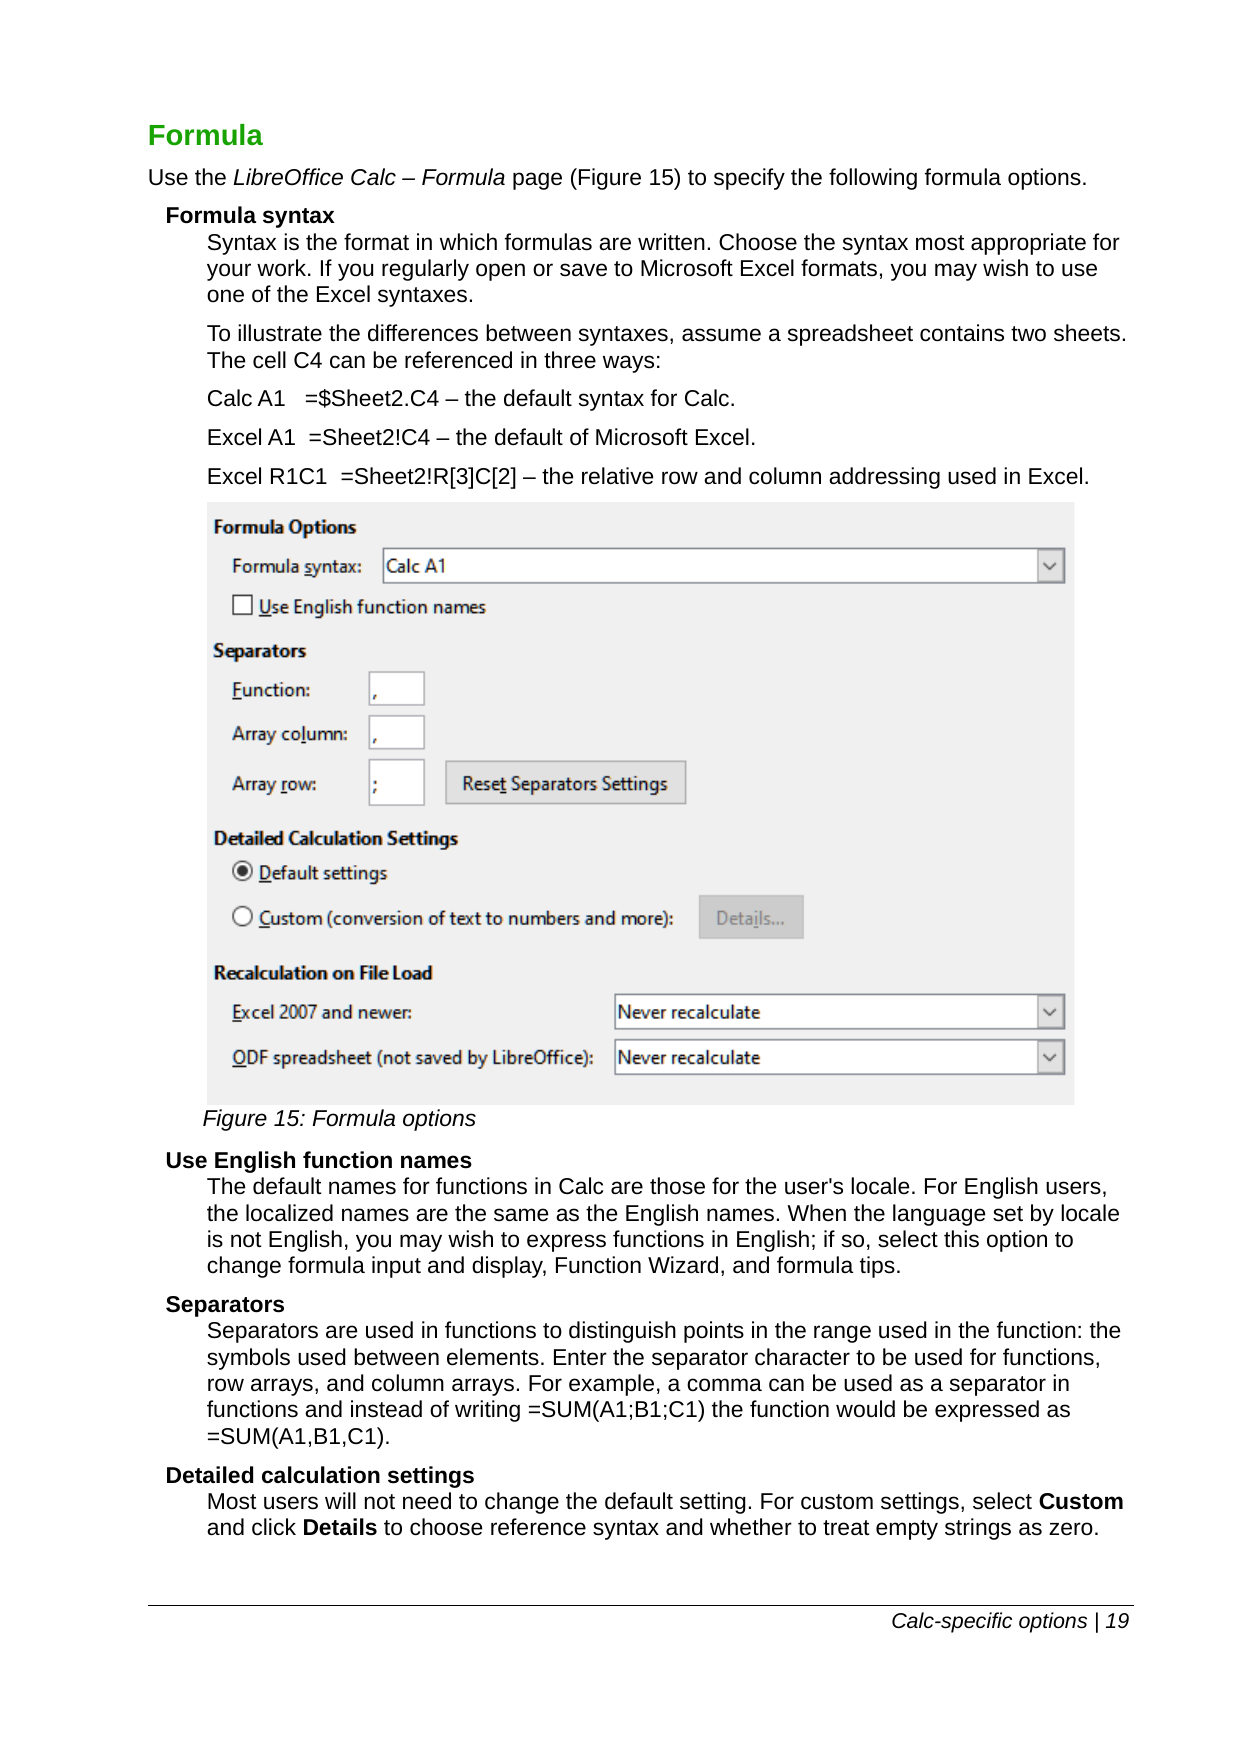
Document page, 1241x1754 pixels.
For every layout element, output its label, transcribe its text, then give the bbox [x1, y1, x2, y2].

text Use English function names [165, 1147, 1134, 1173]
text The default names for functions in Calc are those for the user's locale. For English users, the localized names are the same as the English names. When the language set by locale is not English, you may wish to express functions in English; if so, select this option to change formula input and display, Function Wizard, and formula tips. [207, 1173, 1134, 1278]
text Separators are used in functions to distinguish points in the range used in the function: the symbols used between elements. Enter the separator character to be used for functions, row arrays, and column arrays. For example, a comma can be used as a separator in functions and instead of writing =SUM(A1;B1;C1) the function would be expressed as =SUM(A1,B1,C1). [207, 1317, 1134, 1449]
text To illustrate the differences between syntaxes, assume a spreadsheet contains two sheets. The cell C4 can be referenced in three ways: [207, 320, 1134, 373]
picture [207, 502, 1075, 1105]
text Figure 15: Formula options [202, 502, 1079, 1131]
text Formula syntax [165, 202, 1134, 229]
text Calc A1 =$Sheet2.C4 – the default syntax for Calc. [207, 385, 1134, 412]
text Detailed calculation settings [165, 1462, 1134, 1488]
text Use the LibreOffice Calc – Formula page (Figure 15) to specify the following formula options. [148, 163, 1134, 190]
text Excel A1 =Sheet2!C4 – the default of Microsoft Excel. [207, 424, 1134, 451]
text Excel R1C1 =Sheet2!R[3]C[2] – the relative row and column addressing used in Excel. [207, 463, 1134, 489]
text Most users will not need to change the default setting. For custom settings, select Custom and click Details to choose reference syntax and whether to treat empty strings as zero. [207, 1488, 1134, 1541]
text Syntax is the format in which formulas are written. Choose the syntax most appropriate for your work. If you regularly open or save to Microsoft Excel formats, you may wish to use one of the Excel syntaxes. [207, 229, 1134, 308]
text Separators [165, 1291, 1134, 1317]
subtitle Formula [148, 118, 1134, 152]
